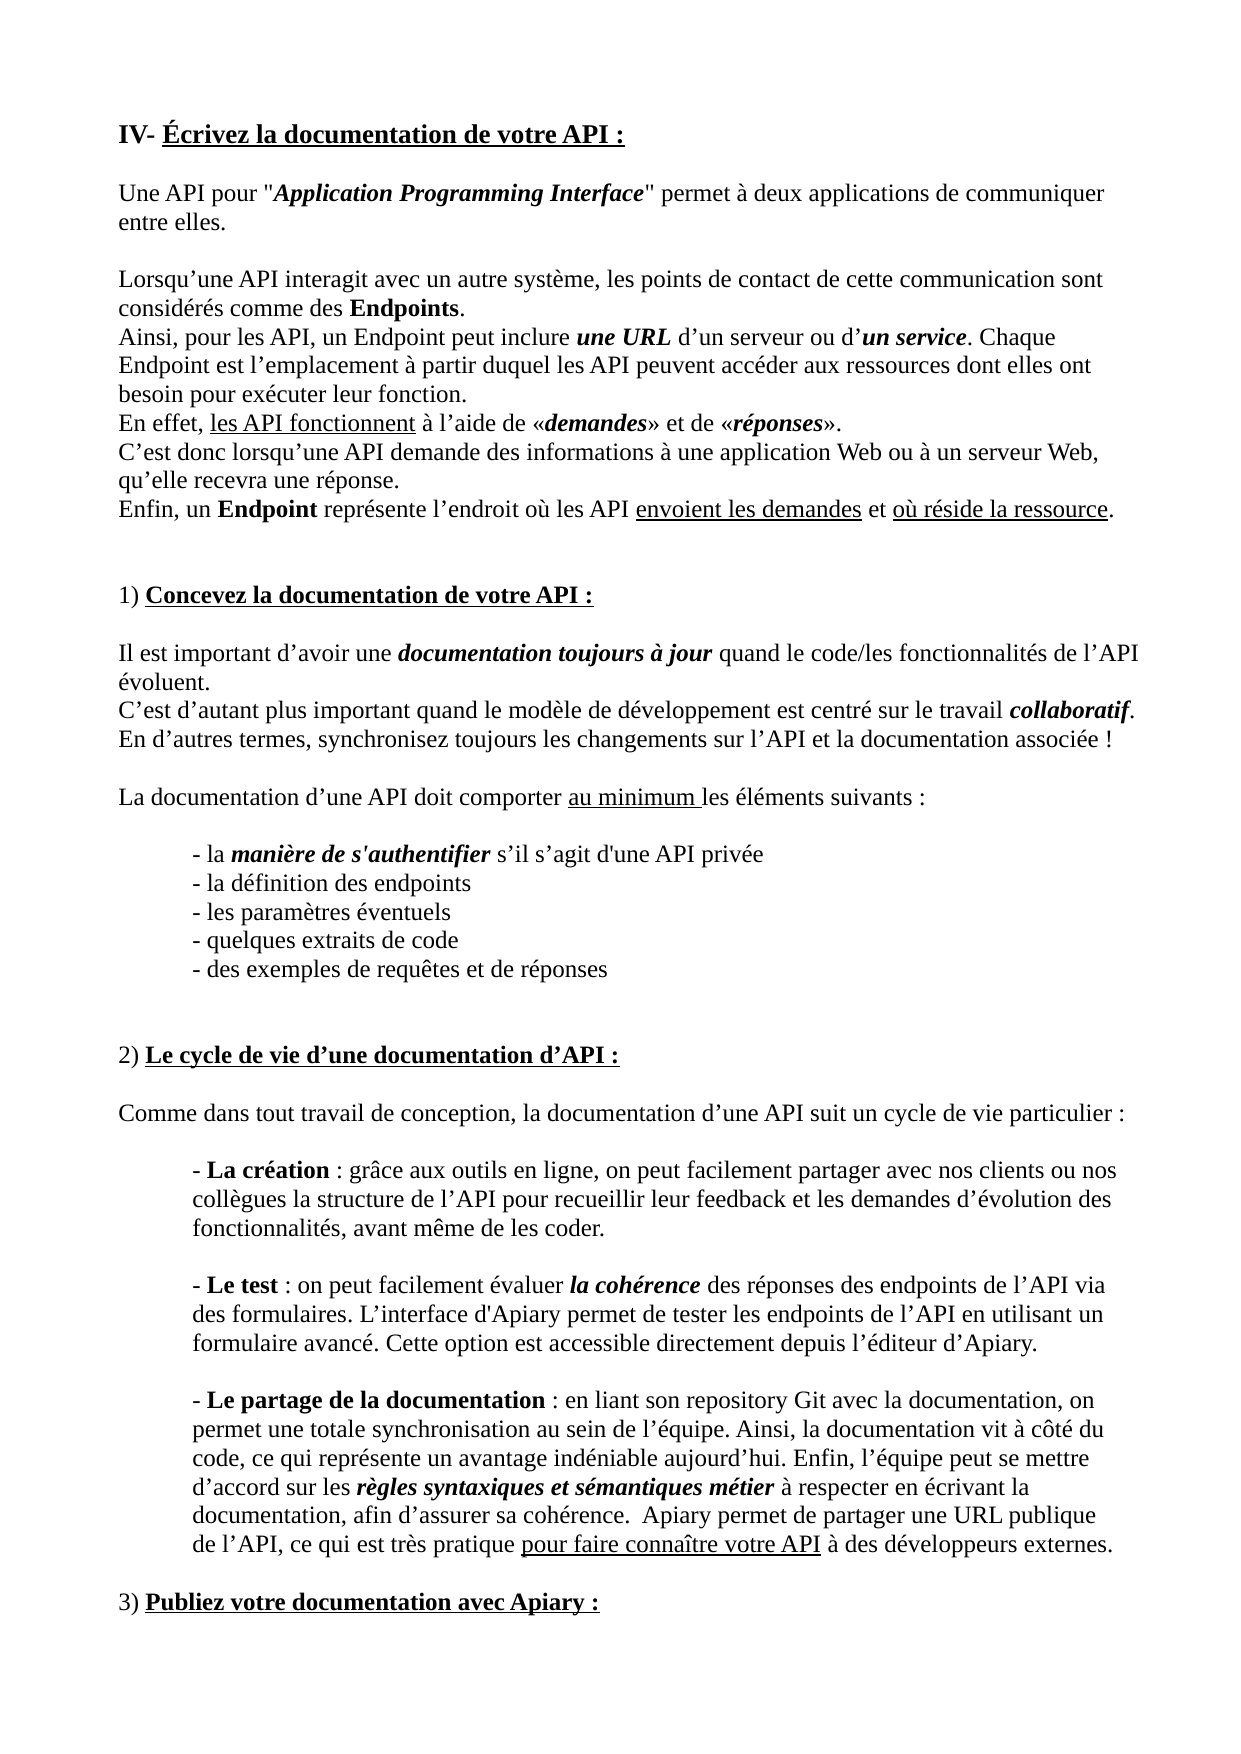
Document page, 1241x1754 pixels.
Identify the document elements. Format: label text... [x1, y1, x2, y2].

text - Le partage de la documentation : en liant son repository Git avec la documentation, on permet une totale synchronisation au sein de l’équipe. Ainsi, la documentation vit à côté du code, ce qui représente un avantage indéniable aujourd’hui. Enfin, l’équipe peut se mettre d’accord sur les règles syntaxiques et sémantiques métier à respecter en écrivant la documentation, afin d’assurer sa cohérence. Apiary permet de partager une URL publique de l’API, ce qui est très pratique pour faire connaître votre API à des développeurs externes. [118, 1386, 1141, 1558]
text - la définition des endpoints [118, 868, 1141, 897]
text - quelques extraits de code [118, 926, 1141, 954]
text Une API pour "Application Programming Interface" permet à deux applications de communiquer entre elles. [118, 178, 1141, 236]
text 1) Concevez la documentation de votre API : [118, 581, 1141, 609]
text - des exemples de requêtes et de réponses [118, 954, 1141, 983]
text En effet, les API fonctionnent à l’aide de «demandes» et de «réponses». [118, 408, 1141, 437]
text C’est donc lorsqu’une API demande des informations à une application Web ou à un serveur Web, qu’elle recevra une réponse. [118, 437, 1141, 494]
text 3) Publiez votre documentation avec Apiary : [118, 1587, 1141, 1616]
text Enfin, un Endpoint représente l’endroit où les API envoient les demandes et où réside la ressource. [118, 494, 1141, 523]
text C’est d’autant plus important quand le modèle de développement est centré sur le travail collaboratif. En d’autres termes, synchronisez toujours les changements sur l’API et la documentation associée ! [118, 696, 1141, 753]
text Comme dans tout travail de conception, la documentation d’une API suit un cycle de vie particulier : [118, 1098, 1141, 1127]
text - les paramètres éventuels [118, 897, 1141, 926]
text Ainsi, pour les API, un Endpoint peut inclure une URL d’un serveur ou d’un service. Chaque Endpoint est l’emplacement à partir duquel les API peuvent accéder aux ressources dont elles ont besoin pour exécuter leur fonction. [118, 322, 1141, 408]
text - la manière de s'authentifier s’il s’agit d'une API privée [118, 839, 1141, 868]
text Il est important d’avoir une documentation toujours à jour quand le code/les fonctionnalités de l’API évoluent. [118, 638, 1141, 696]
text IV- Écrivez la documentation de votre API : [118, 118, 1141, 149]
text La documentation d’une API doit comporter au minimum les éléments suivants : [118, 782, 1141, 811]
text 2) Le cycle de vie d’une documentation d’API : [118, 1041, 1141, 1069]
text - Le test : on peut facilement évaluer la cohérence des réponses des endpoints de l’API via des formulaires. L’interface d'Apiary permet de tester les endpoints de l’API en utilisant un formulaire avancé. Cette option est accessible directement depuis l’éditeur d’Apiary. [118, 1271, 1141, 1357]
text Lorsqu’une API interagit avec un autre système, les points de contact de cette communication sont considérés comme des Endpoints. [118, 264, 1141, 322]
text - La création : grâce aux outils en ligne, on peut facilement partager avec nos clients ou nos collègues la structure de l’API pour recueillir leur feedback et les demandes d’évolution des fonctionnalités, avant même de les coder. [118, 1156, 1141, 1242]
